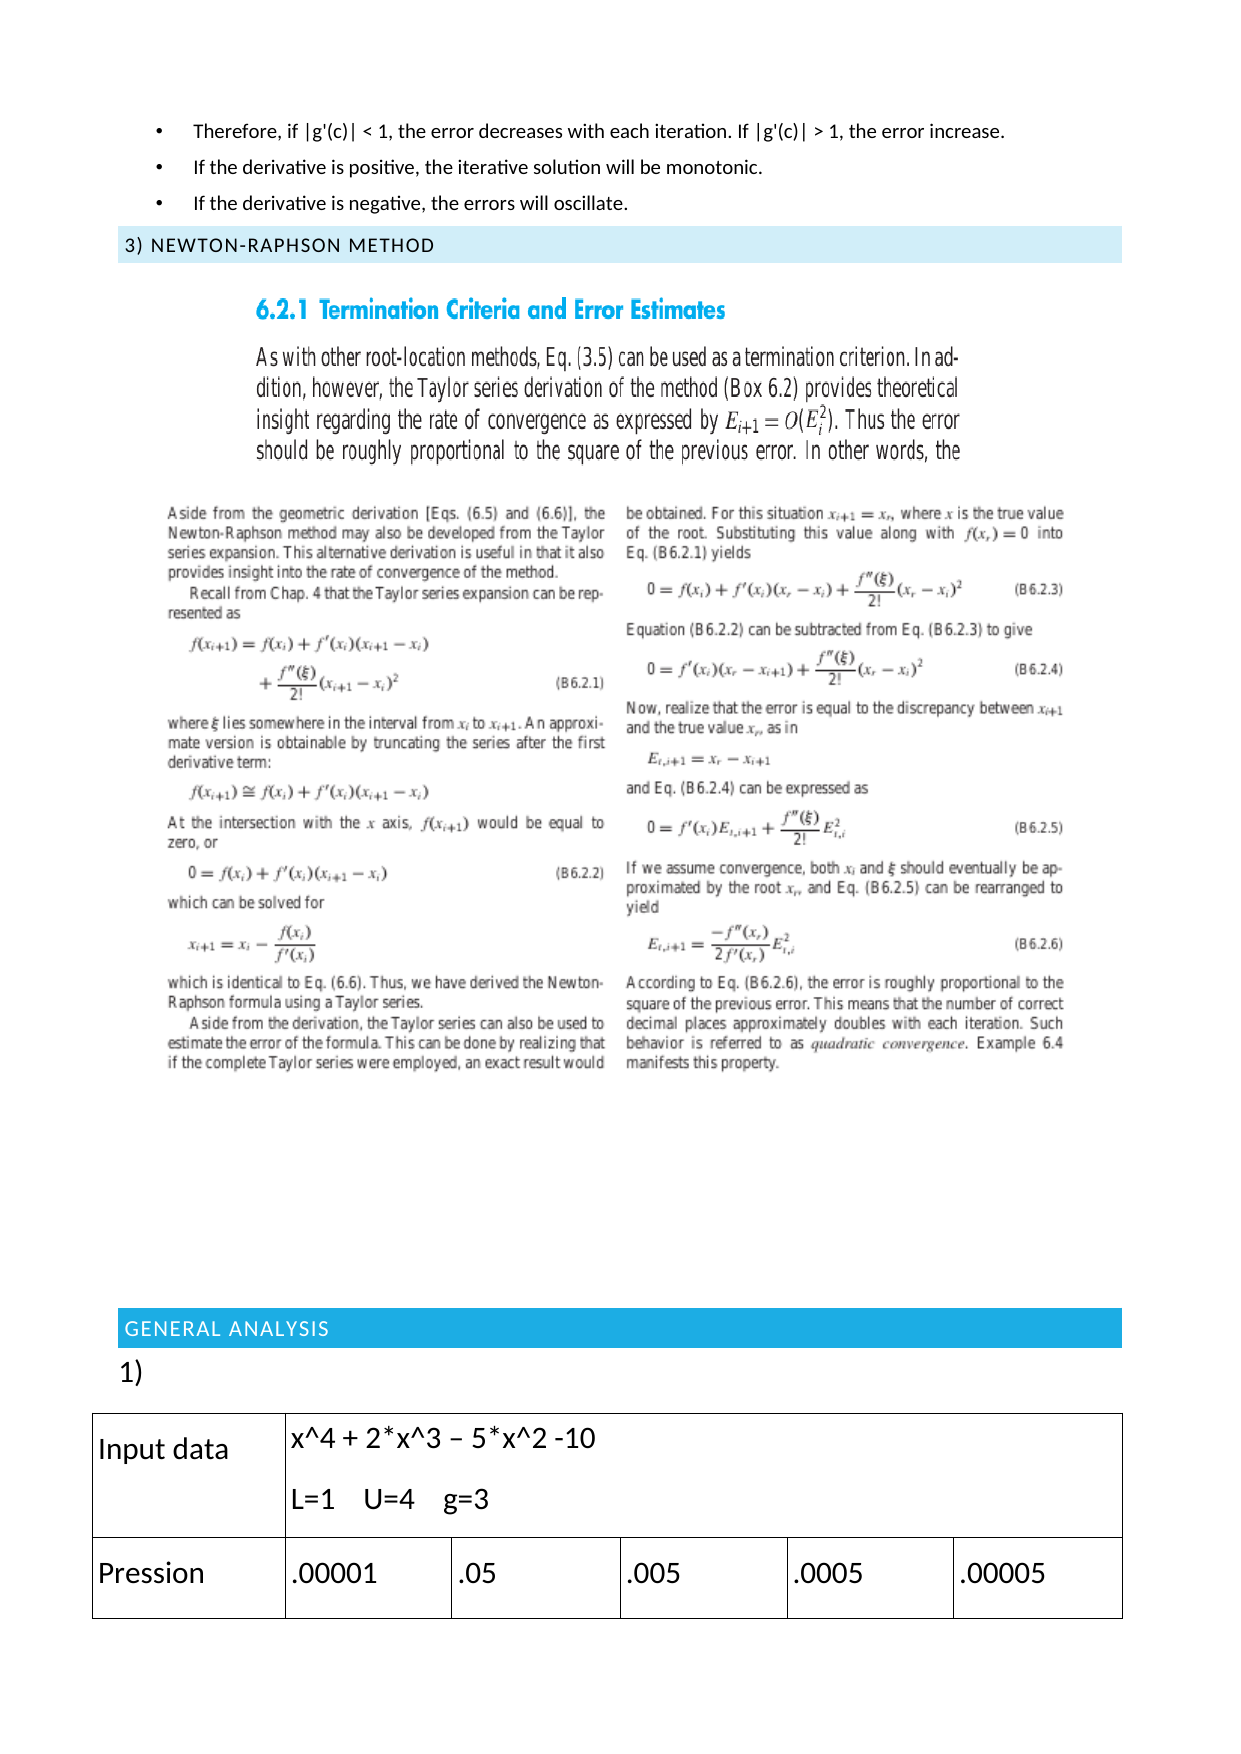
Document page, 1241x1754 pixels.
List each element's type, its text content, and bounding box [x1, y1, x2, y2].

list Therefore, if |g'(c)| < 1, the error decreases with each iteration. If |g'(c)| > 1, the error increase. [156, 118, 1122, 143]
picture [246, 288, 995, 477]
list If the derivative is positive, the iterative solution will be monotonic. [156, 154, 1122, 179]
list If the derivative is negative, the errors will oscillate. [156, 190, 1122, 215]
table_cell .005 [621, 1538, 787, 1618]
table_header Input data [93, 1414, 285, 1537]
table_cell .00005 [954, 1538, 1122, 1618]
table_cell .0005 [788, 1538, 953, 1618]
text 1) [118, 1352, 1122, 1391]
subtitle General Analysis [124, 1314, 1116, 1342]
table_header x^4 + 2*x^3 – 5*x^2 -10 L=1 U=4 g=3 [286, 1414, 1122, 1537]
picture [150, 503, 1091, 1078]
table_cell .00001 [286, 1538, 451, 1618]
table_cell Pression [93, 1538, 285, 1618]
table_cell .05 [452, 1538, 620, 1618]
subtitle 3) Newton-Raphson method [124, 232, 1116, 257]
